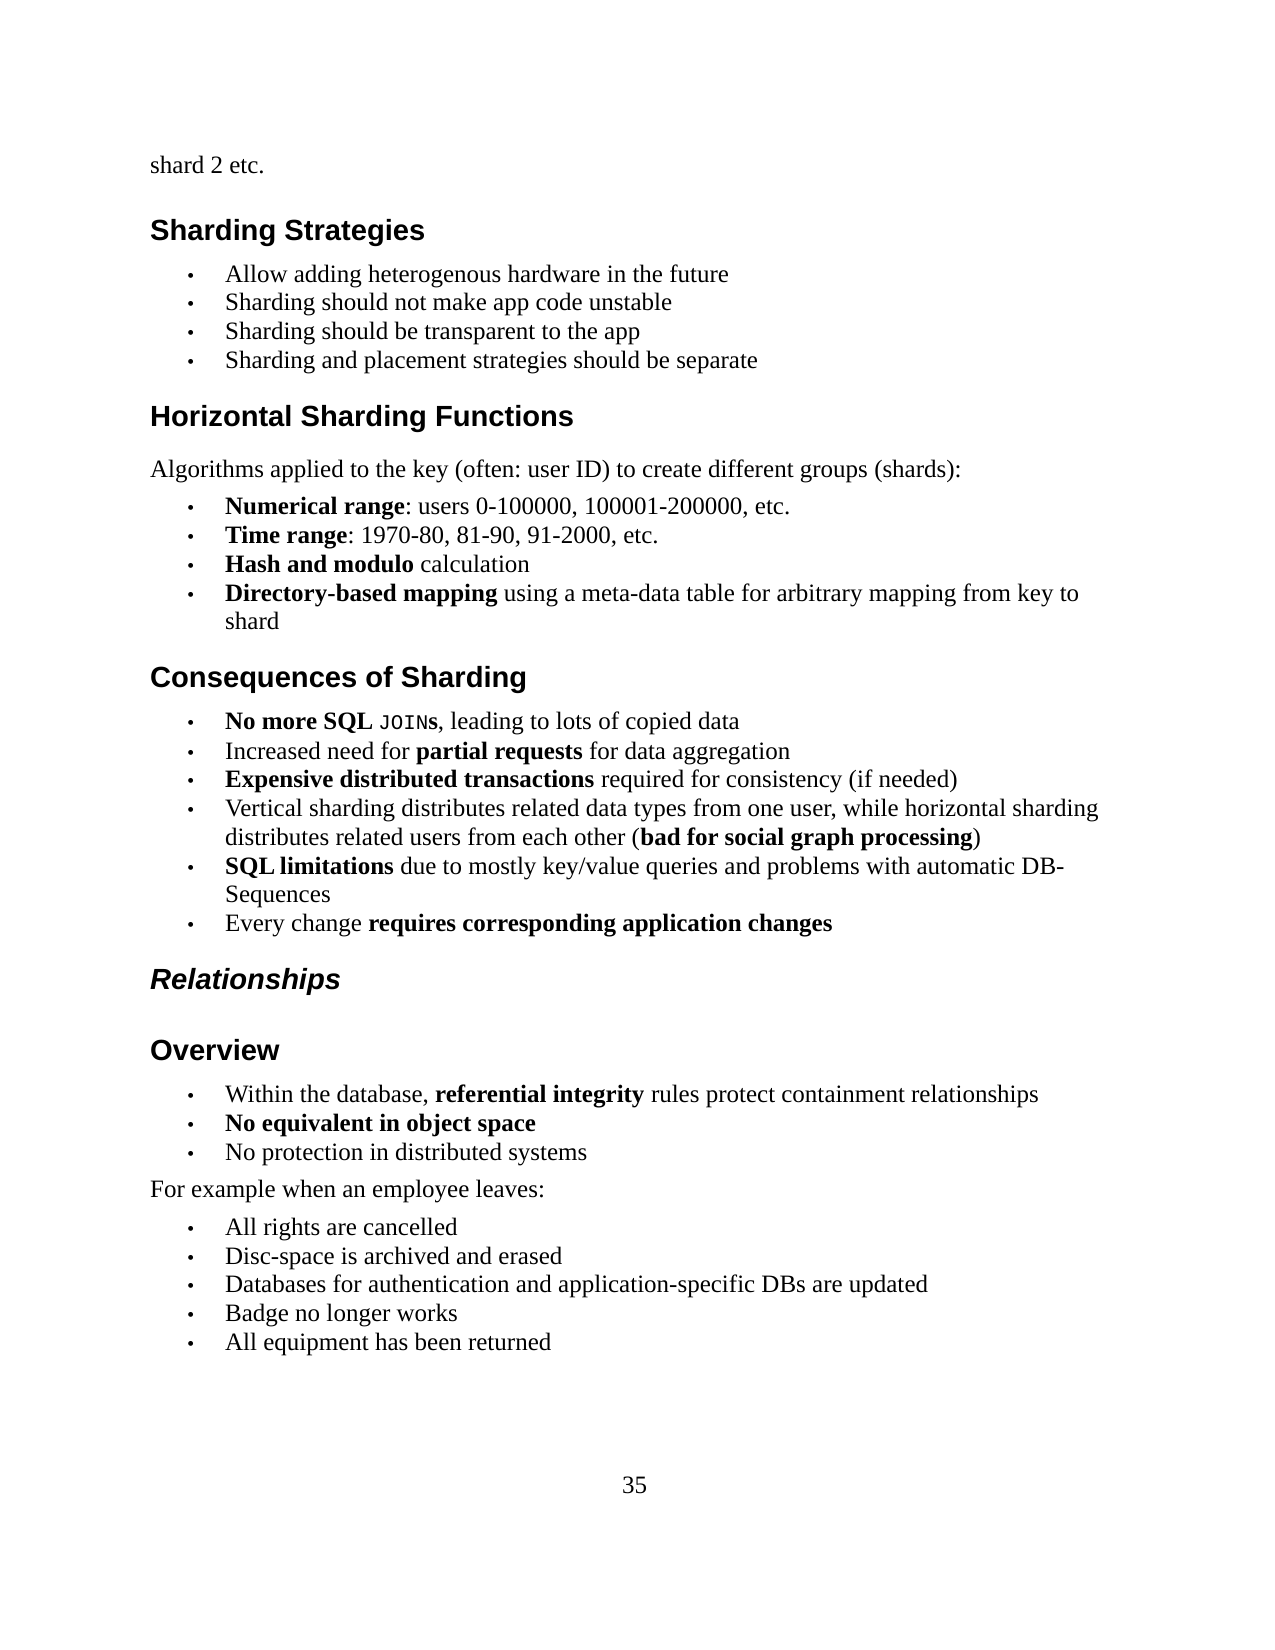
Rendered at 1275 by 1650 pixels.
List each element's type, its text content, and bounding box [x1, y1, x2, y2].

subtitle Consequences of Sharding [150, 660, 1125, 694]
list Every change requires corresponding application changes [187, 908, 1125, 937]
list Vertical sharding distributes related data types from one user, while horizontal sharding distributes related users from each other (bad for social graph processing) [187, 793, 1125, 851]
list Hash and modulo calculation [187, 549, 1125, 578]
list No equivalent in object space [187, 1108, 1125, 1137]
subtitle Relationships [150, 962, 1125, 996]
list Disc-space is archived and erased [187, 1241, 1125, 1269]
list Allow adding heterogenous hardware in the future [187, 259, 1125, 287]
list Directory-based mapping using a meta-data table for arbitrary mapping from key to shard [187, 578, 1125, 635]
subtitle Sharding Strategies [150, 213, 1125, 246]
list Badge no longer works [187, 1298, 1125, 1327]
subtitle Overview [150, 1033, 1125, 1067]
list Databases for authentication and application-specific DBs are updated [187, 1269, 1125, 1298]
text shard 2 etc. [150, 150, 1125, 179]
list All rights are cancelled [187, 1212, 1125, 1241]
list Sharding and placement strategies should be separate [187, 345, 1125, 374]
list Time range: 1970-80, 81-90, 91-2000, etc. [187, 520, 1125, 549]
list Expensive distributed transactions required for consistency (if needed) [187, 764, 1125, 793]
list Increased need for partial requests for data aggregation [187, 736, 1125, 764]
list All equipment has been returned [187, 1327, 1125, 1356]
text For example when an employee leaves: [150, 1174, 1125, 1203]
text Algorithms applied to the key (often: user ID) to create different groups (shards): [150, 454, 1125, 482]
list Numerical range: users 0-100000, 100001-200000, etc. [187, 491, 1125, 520]
list Sharding should be transparent to the app [187, 316, 1125, 345]
list Within the database, referential integrity rules protect containment relationships [187, 1079, 1125, 1108]
list SQL limitations due to mostly key/value queries and problems with automatic DB-Sequences [187, 851, 1125, 908]
list No more SQL JOINs, leading to lots of copied data [187, 706, 1125, 736]
subtitle Horizontal Sharding Functions [150, 399, 1125, 432]
list No protection in distributed systems [187, 1137, 1125, 1165]
list Sharding should not make app code unstable [187, 287, 1125, 316]
